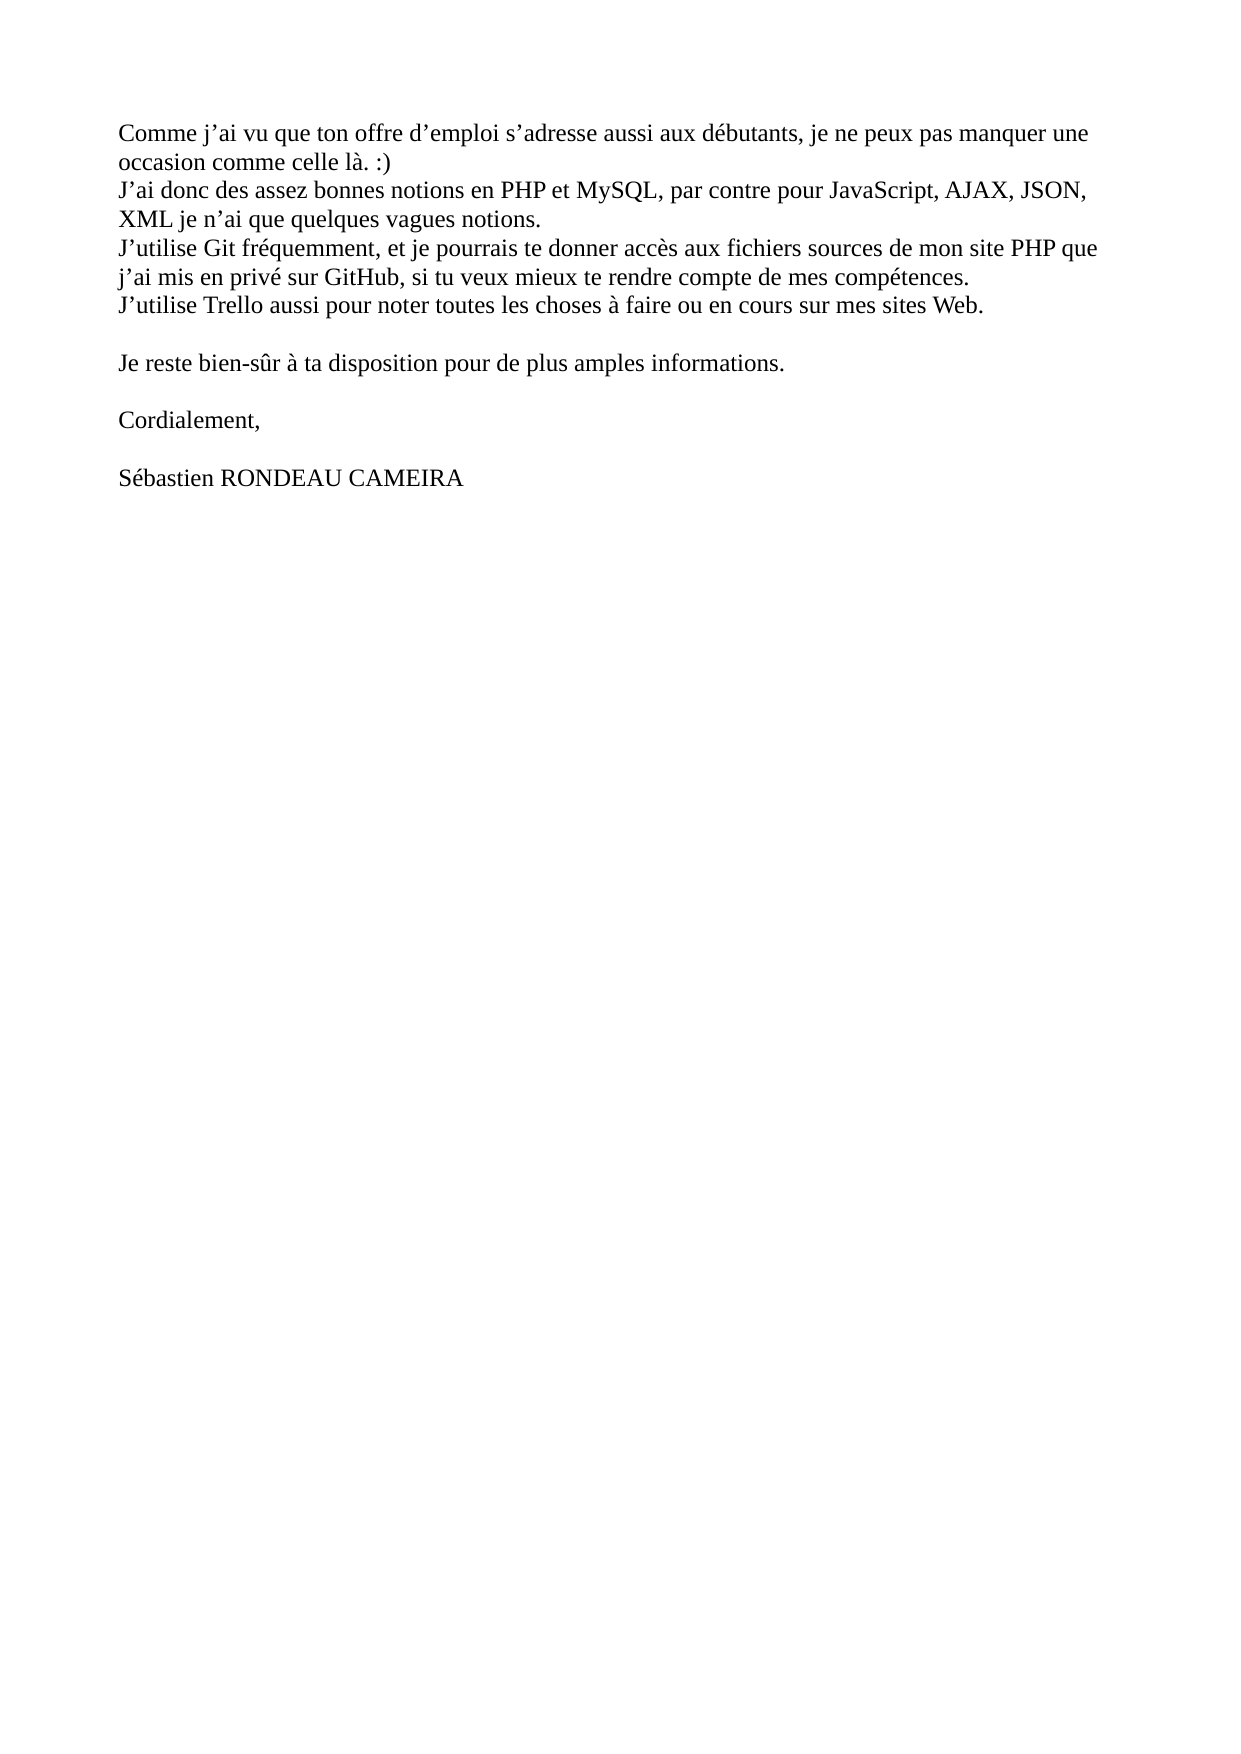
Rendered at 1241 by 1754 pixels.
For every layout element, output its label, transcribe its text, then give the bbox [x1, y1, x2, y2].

text Comme j’ai vu que ton offre d’emploi s’adresse aussi aux débutants, je ne peux pas manquer une occasion comme celle là. :) J’ai donc des assez bonnes notions en PHP et MySQL, par contre pour JavaScript, AJAX, JSON, XML je n’ai que quelques vagues notions. J’utilise Git fréquemment, et je pourrais te donner accès aux fichiers sources de mon site PHP que j’ai mis en privé sur GitHub, si tu veux mieux te rendre compte de mes compétences. J’utilise Trello aussi pour noter toutes les choses à faire ou en cours sur mes sites Web. [118, 118, 1122, 348]
text Je reste bien-sûr à ta disposition pour de plus amples informations. Cordialement, Sébastien RONDEAU CAMEIRA [118, 348, 1122, 492]
